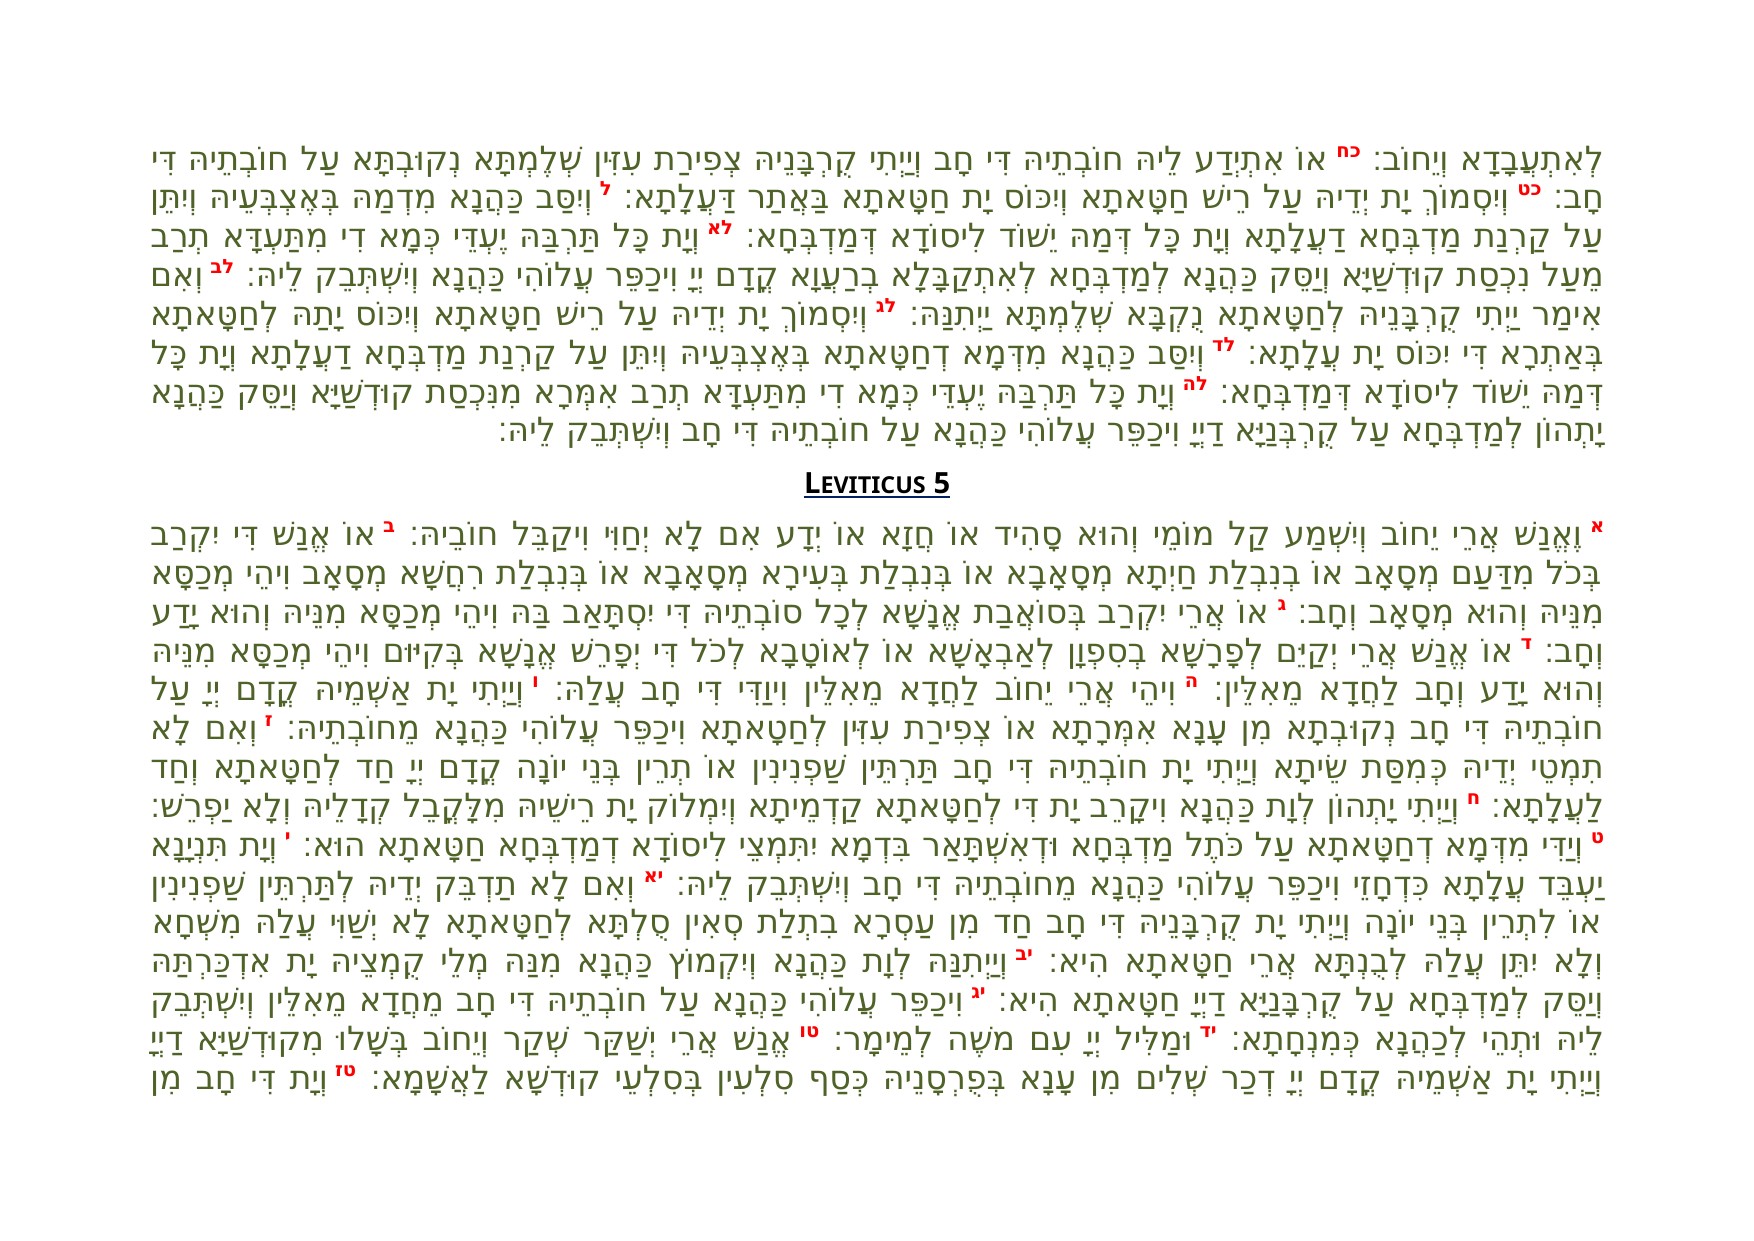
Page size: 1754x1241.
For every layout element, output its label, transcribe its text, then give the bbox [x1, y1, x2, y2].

text Leviticus 5 [150, 462, 1604, 502]
text א וֶאֱנַשׁ אֲרֵי יֵחוֹב וְיִשְׁמַע קַל מוֹמֵי וְהוּא סָהִיד אוֹ חֲזָא אוֹ יְדָע אִם לָא יְחַוִּי וִיקַבֵּל חוֹבֵיהּ׃ ב אוֹ אֱנַשׁ דִּי יִקְרַב בְּכֹל מִדַּעַם מְסָאָב אוֹ בְנִבְלַת חַיְתָא מְסָאָבָא אוֹ בְּנִבְלַת בְּעִירָא מְסָאָבָא אוֹ בְּנִבְלַת רִחֲשָׁא מְסָאָב וִיהֵי מְכַסָּא מִנֵּיהּ וְהוּא מְסָאָב וְחָב׃ ג אוֹ אֲרֵי יִקְרַב בְּסוֹאֲבַת אֱנָשָׁא לְכָל סוֹבְתֵיהּ דִּי יִסְתָּאַב בַּהּ וִיהֵי מְכַסָּא מִנֵּיהּ וְהוּא יָדַע וְחָב׃ ד אוֹ אֱנַשׁ אֲרֵי יְקַיֵּם לְפָרָשָׁא בְסִפְוָן לְאַבְאָשָׁא אוֹ לְאוֹטָבָא לְכֹל דִּי יְפָרֵשׁ אֱנָשָׁא בְּקִיּוּם וִיהֵי מְכַסָּא מִנֵּיהּ וְהוּא יָדַע וְחָב לַחֲדָא מֵאִלֵּין׃ ה וִיהֵי אֲרֵי יֵחוֹב לַחֲדָא מֵאִלֵּין וִיוַדִּי דִּי חָב עֲלַהּ׃ ו וְיַיְתִי יָת אַשְׁמֵיהּ קֳדָם יְיָ עַל חוֹבְתֵיהּ דִּי חָב נְקוּבְתָא מִן עָנָא אִמְּרָתָא אוֹ צְפִירַת עִזִּין לְחַטָאתָא וִיכַפֵּר עֲלוֹהִי כַּהֲנָא מֵחוֹבְתֵיהּ׃ ז וְאִם לָא תִמְטֵי יְדֵיהּ כְּמִסַּת שֵׂיתָא וְיַיְתִי יָת חוֹבְתֵיהּ דִּי חָב תַּרְתֵּין שַׁפְנִינִין אוֹ תְרֵין בְּנֵי יוֹנָה קֳדָם יְיָ חַד לְחַטָּאתָא וְחַד לַעֲלָתָא׃ ח וְיַיְתִי יָתְהוֹן לְוָת כַּהֲנָא וִיקָרֵב יָת דִּי לְחַטָּאתָא קַדְמֵיתָא וְיִמְלוֹק יָת רֵישֵׁיהּ מִלָּקֳבֵל קְדָלֵיהּ וְלָא יַפְרֵשׁ׃ ט וְיַדִּי מִדְּמָא דְחַטָּאתָא עַל כֹּתֶל מַדְבְּחָא וּדְאִשְׁתָּאַר בִּדְמָא יִתִּמְצֵי לִיסוֹדָא דְמַדְבְּחָא חַטָּאתָא הוּא׃ י וְיָת תִּנְיָנָא יַעְבֵּד עֲלָתָא כִּדְחָזֵי וִיכַפֵּר עֲלוֹהִי כַּהֲנָא מֵחוֹבְתֵיהּ דִּי חָב וְיִשְׁתְּבֵק לֵיהּ׃ יא וְאִם לָא תַדְבֵּק יְדֵיהּ לְתַּרְתֵּין שַׁפְנִינִין אוֹ לִתְרֵין בְּנֵי יוֹנָה וְיַיְתִי יָת קֻרְבָּנֵיהּ דִּי חָב חַד מִן עַסְרָא בִתְלַת סְאִין סֻלְתָּא לְחַטָּאתָא לָא יְשַׁוִּי עֲלַהּ מִשְׁחָא וְלָא יִתֵּן עֲלַהּ לְבֻנְתָּא אֲרֵי חַטָּאתָא הִיא׃ יב וְיַיְתִנַּהּ לְוָת כַּהֲנָא וְיִקְמוֹץ כַּהֲנָא מִנַּהּ מְלֵי קֻמְצֵיהּ יָת אִדְכַּרְתַּהּ וְיַסֵּק לְמַדְבְּחָא עַל קֻרְבָּנַיָּא דַיְיָ חַטָּאתָא הִיא׃ יג וִיכַפֵּר עֲלוֹהִי כַּהֲנָא עַל חוֹבְתֵיהּ דִּי חָב מֵחֲדָא מֵאִלֵּין וְיִשְׁתְּבֵק לֵיהּ וּתְהֵי לְכַהֲנָא כְּמִנְחָתָא׃ יד וּמַלִּיל יְיָ עִם משֶׁה לְמֵימָר׃ טו אֱנַשׁ אֲרֵי יְשַׁקַּר שְׁקַר וְיֵחוֹב בְּשָׁלוּ מִקוּדְשַׁיָּא דַיְיָ וְיַיְתִי יָת אַשְׁמֵיהּ קֳדָם יְיָ דְכַר שְׁלִים מִן עָנָא בְּפֻרְסָנֵיהּ כְּסַף סִלְעִין בְּסִלְעֵי קוּדְשָׁא לַאֲשָׁמָא׃ טז וְיָת דִּי חָב מִן [150, 514, 1604, 1097]
text לְאִתְעֲבָדָא וְיֵחוֹב׃ כח אוֹ אִתְיְדַע לֵיהּ חוֹבְתֵיהּ דִּי חָב וְיַיְתִי קֻרְבָּנֵיהּ צְפִירַת עִזִּין שְׁלֶמְתָּא נְקוּבְתָּא עַל חוֹבְתֵיהּ דִּי חָב׃ כט וְיִסְמוֹךְ יָת יְדֵיהּ עַל רֵישׁ חַטָּאתָא וְיִכּוֹס יָת חַטָּאתָא בַּאֲתַר דַּעֲלָתָא׃ ל וְיִסַּב כַּהֲנָא מִדְמַהּ בְּאֶצְבְּעֵיהּ וְיִתֵּן עַל קַרְנַת מַדְבְּחָא דַעֲלָתָא וְיָת כָּל דְּמַהּ יֵשׁוֹד לִיסוֹדָא דְּמַדְבְּחָא׃ לא וְיָת כָּל תַּרְבַּהּ יֶעְדֵּי כְּמָא דִי מִתַּעְדָּא תְרַב מֵעַל נִכְסַת קוּדְשַׁיָּא וְיַסֵּק כַּהֲנָא לְמַדְבְּחָא לְאִתְקַבָּלָא בְרַעֲוָא קֳדָם יְיָ וִיכַפֵּר עֲלוֹהִי כַּהֲנָא וְיִשְׁתְּבֵק לֵיהּ׃ לב וְאִם אִימַר יַיְתִי קֻרְבָּנֵיהּ לְחַטָּאתָא נֻקְבָּא שְׁלֶמְתָּא יַיְתִנַּהּ׃ לג וְיִסְמוֹךְ יָת יְדֵיהּ עַל רֵישׁ חַטָּאתָא וְיִכּוֹס יָתַהּ לְחַטָּאתָא בְּאַתְרָא דִּי יִכּוֹס יָת עֲלָתָא׃ לד וְיִסַּב כַּהֲנָא מִדְּמָא דְחַטָּאתָא בְּאֶצְבְּעֵיהּ וְיִתֵּן עַל קַרְנַת מַדְבְּחָא דַעֲלָתָא וְיָת כָּל דְּמַהּ יֵשׁוֹד לִיסוֹדָא דְּמַדְבְּחָא׃ לה וְיָת כָּל תַּרְבַּהּ יֶעְדֵּי כְּמָא דִי מִתַּעְדָּא תְרַב אִמְּרָא מִנִּכְסַת קוּדְשַׁיָּא וְיַסֵּק כַּהֲנָא יָתְהוֹן לְמַדְבְּחָא עַל קֻרְבְּנַיָּא דַיְיָ וִיכַפֵּר עֲלוֹהִי כַּהֲנָא עַל חוֹבְתֵיהּ דִּי חָב וְיִשְׁתְּבֵק לֵיהּ׃ [150, 139, 1604, 450]
